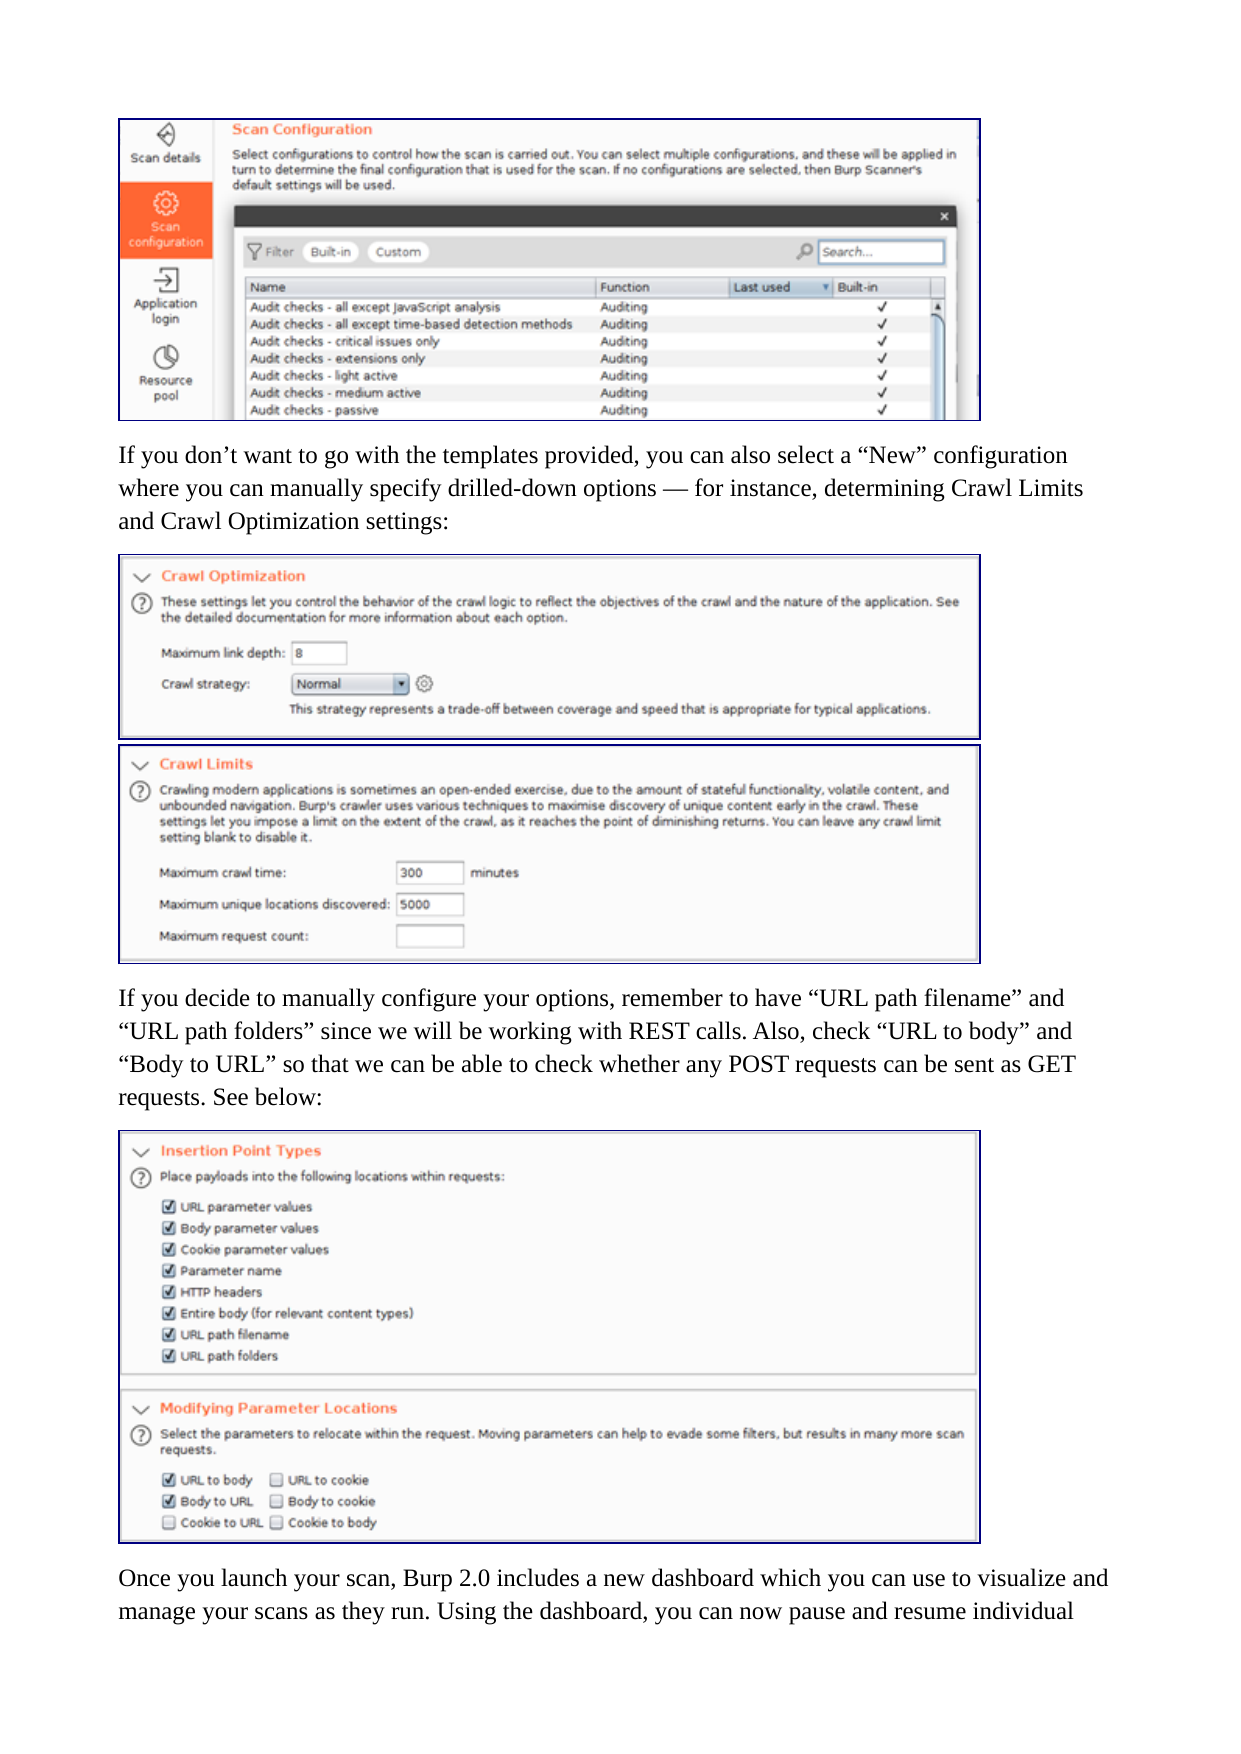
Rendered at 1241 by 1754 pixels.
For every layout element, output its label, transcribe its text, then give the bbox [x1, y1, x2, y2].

text Once you launch your scan, Burp 2.0 includes a new dashboard which you can use to visualize and manage your scans as they run. Using the dashboard, you can now pause and resume individual [118, 1563, 1122, 1624]
picture [120, 120, 979, 420]
picture [120, 555, 979, 738]
picture [120, 1131, 979, 1542]
text If you don’t want to go with the templates provided, you can also select a “New” configuration where you can manually specify drilled-down options — for instance, determining Crawl Limits and Crawl Optimization settings: [118, 440, 1122, 535]
text If you decide to manually configure your options, remember to have “URL path filename” and “URL path folders” since we will be working with REST calls. Also, check “URL to body” and “Body to URL” so that we can be able to check whether any POST requests can be sent as GET requests. See below: [118, 983, 1122, 1111]
picture [120, 746, 979, 963]
